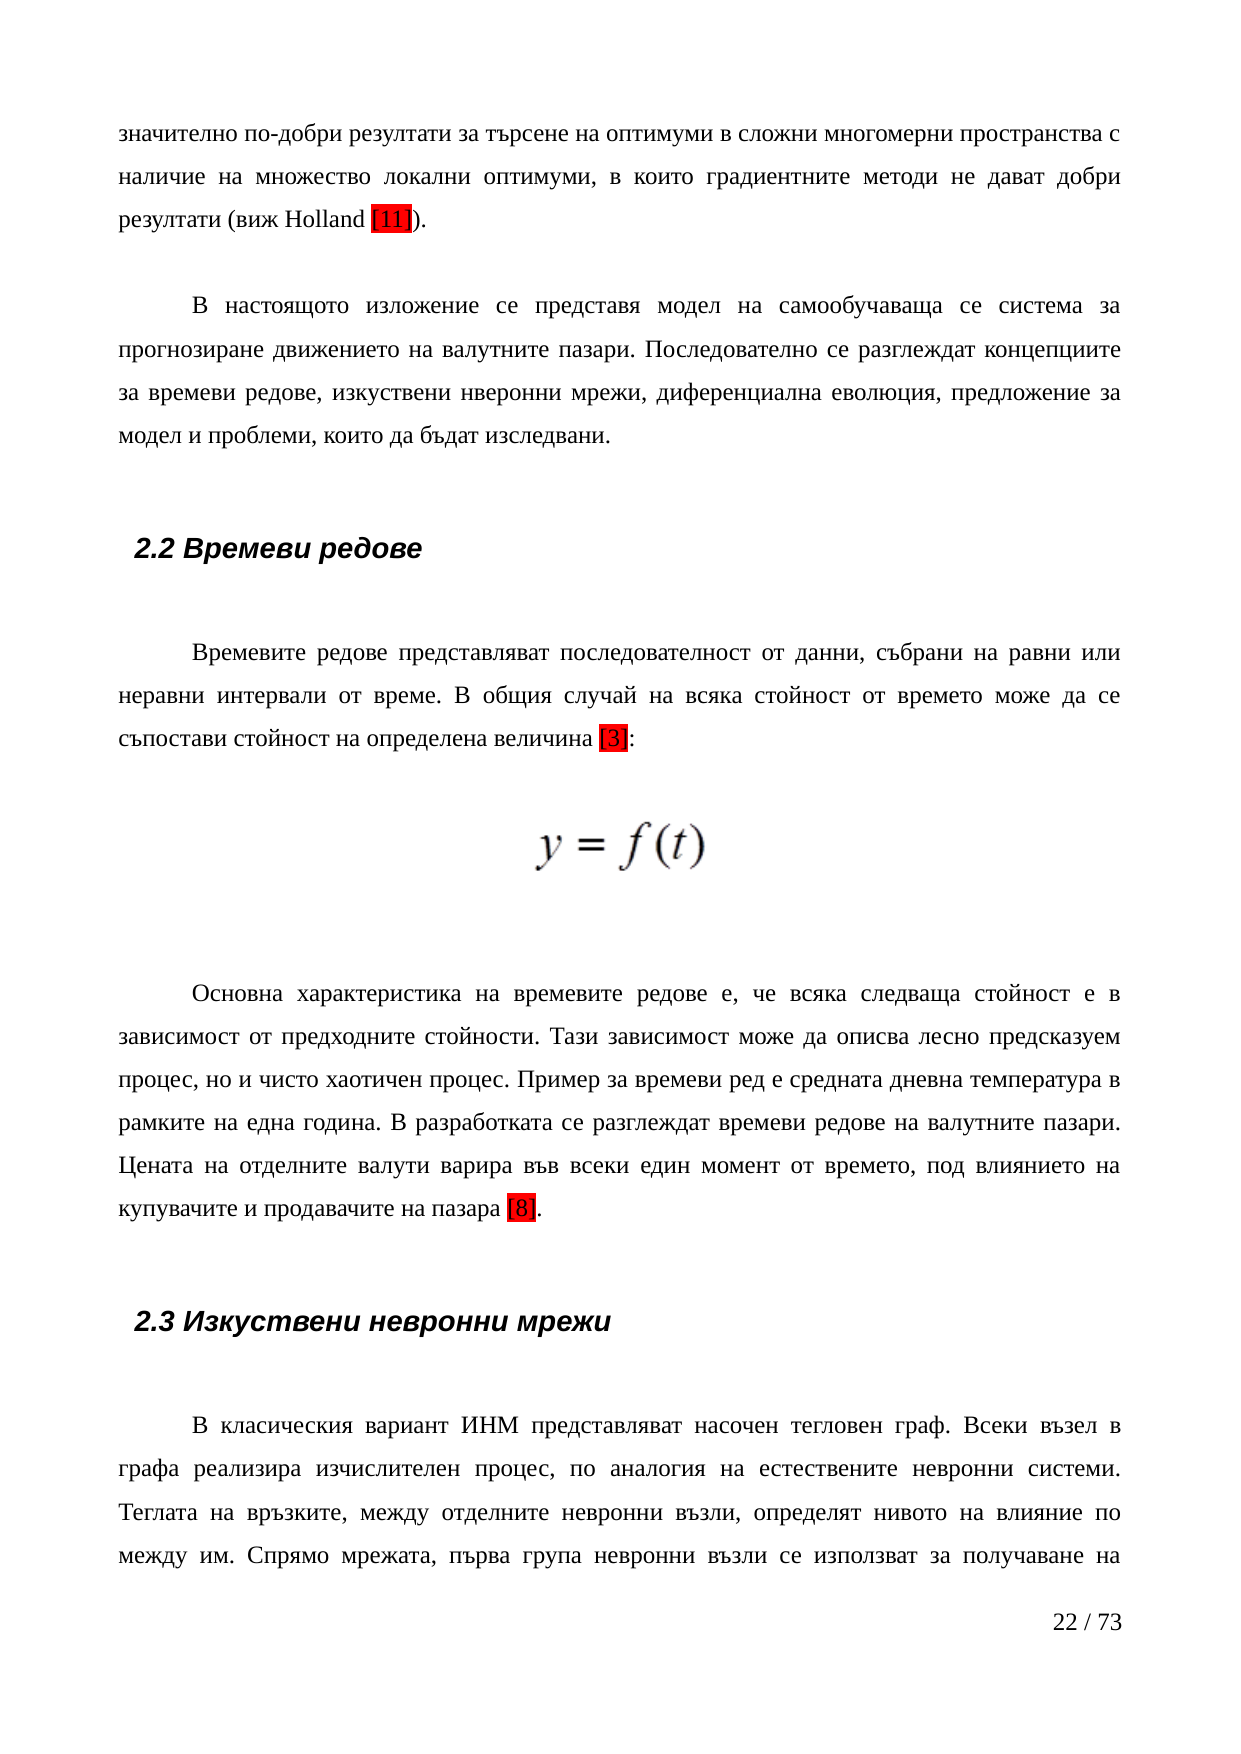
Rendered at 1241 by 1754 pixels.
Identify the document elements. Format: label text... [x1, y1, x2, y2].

text В класическия вариант ИНМ представляват насочен тегловен граф. Всеки възел в графа реализира изчислителен процес, по аналогия на естествените невронни системи. Теглата на връзките, между отделните невронни възли, определят нивото на влияние по между им. Спрямо мрежата, първа група невронни възли се използват за получаване на [118, 1410, 1122, 1568]
subtitle 2.2 Времеви редове [118, 531, 1122, 565]
text Основна характеристика на времевите редове е, че всяка следваща стойност е в зависимост от предходните стойности. Тази зависимост може да описва лесно предсказуем процес, но и чисто хаотичен процес. Пример за времеви ред е средната дневна температура в рамките на една година. В разработката се разглеждат времеви редове на валутните пазари. Цената на отделните валути варира във всеки един момент от времето, под влиянието на купувачите и продавачите на пазара [8]. [118, 978, 1122, 1222]
text значително по-добри резултати за търсене на оптимуми в сложни многомерни пространства с наличие на множество локални оптимуми, в които градиентните методи не дават добри резултати (виж Holland [11]). [118, 118, 1122, 233]
subtitle 2.3 Изкуствени невронни мрежи [118, 1304, 1122, 1338]
text Времевите редове представляват последователност от данни, събрани на равни или неравни интервали от време. В общия случай на всяка стойност от времето може да се съпостави стойност на определена величина [3]: [118, 637, 1122, 752]
text В настоящото изложение се представя модел на самообучаваща се система за прогнозиране движението на валутните пазари. Последователно се разглеждат концепциите за времеви редове, изкуствени нверонни мрежи, диференциална еволюция, предложение за модел и проблеми, които да бъдат изследвани. [118, 291, 1122, 449]
